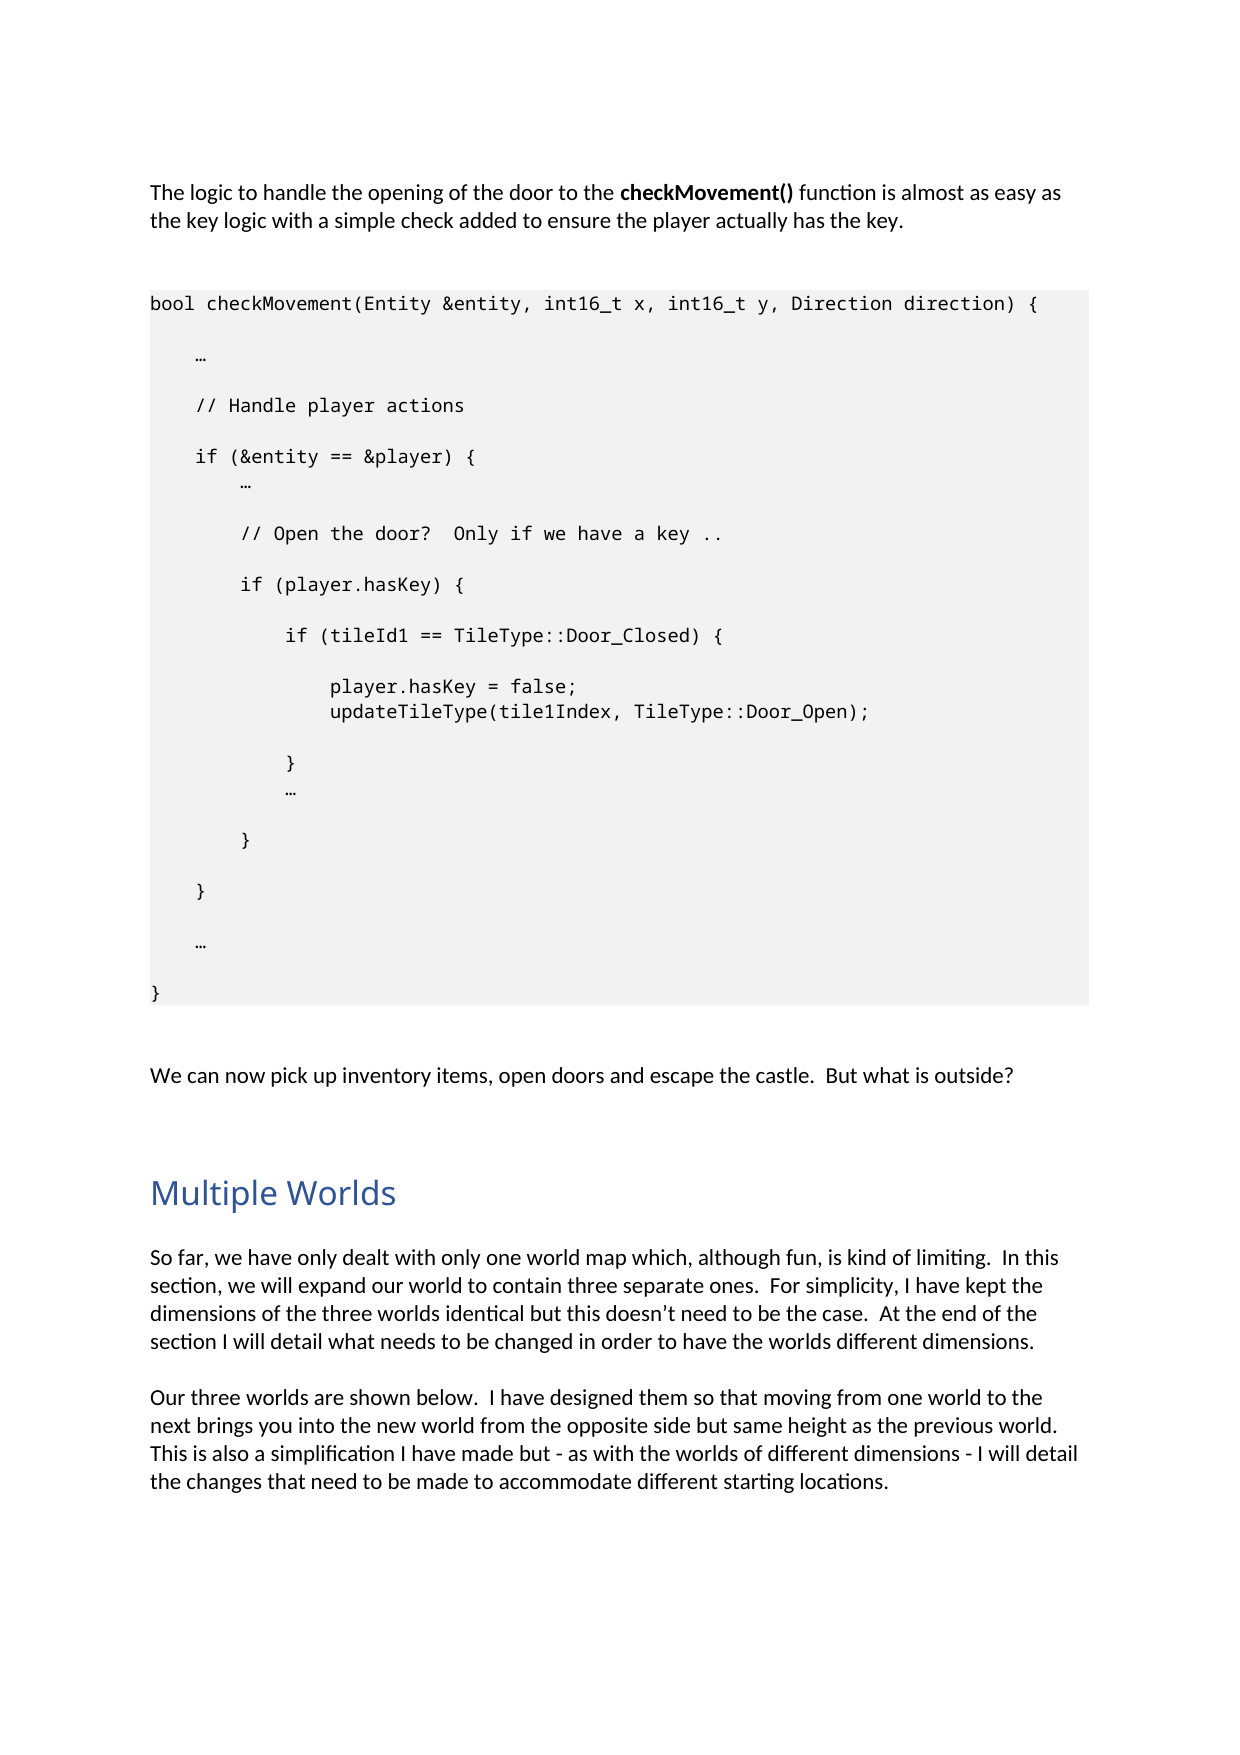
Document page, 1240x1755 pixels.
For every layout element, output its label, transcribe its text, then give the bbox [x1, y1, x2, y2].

text … [150, 341, 1089, 367]
text // Open the door? Only if we have a key .. [150, 520, 1089, 545]
text updateTileType(tile1Index, TileType::Door_Open); [150, 698, 1089, 724]
subtitle Multiple Worlds [150, 1170, 1089, 1215]
text The logic to handle the opening of the door to the checkMovement() function is almost as easy as the key logic with a simple check added to ensure the player actually has the key. [150, 178, 1089, 234]
text if (tileId1 == TileType::Door_Closed) { [150, 622, 1089, 647]
text } [150, 826, 1089, 852]
text if (player.hasKey) { [150, 571, 1089, 596]
text player.hasKey = false; [150, 673, 1089, 698]
text So far, we have only dealt with only one world map which, although fun, is kind of limiting. In this section, we will expand our world to contain three separate ones. For simplicity, I have kept the dimensions of the three worlds identical but this doesn’t need to be the case. At the end of the section I will detail what needs to be changed in order to have the worlds different dimensions. [150, 1243, 1089, 1355]
text } [150, 979, 1089, 1005]
text // Handle player actions [150, 392, 1089, 418]
text … [150, 928, 1089, 954]
text if (&entity == &player) { [150, 443, 1089, 469]
text } [150, 749, 1089, 775]
text } [150, 877, 1089, 903]
text bool checkMovement(Entity &entity, int16_t x, int16_t y, Direction direction) { [150, 290, 1089, 316]
text We can now pick up inventory items, open doors and escape the castle. But what is outside? [150, 1061, 1089, 1089]
text … [150, 775, 1089, 801]
text Our three worlds are shown below. I have designed them so that moving from one world to the next brings you into the new world from the opposite side but same height as the previous world. This is also a simplification I have made but - as with the worlds of different dimensions - I will detail the changes that need to be made to accommodate different starting locations. [150, 1383, 1089, 1495]
text … [150, 469, 1089, 494]
